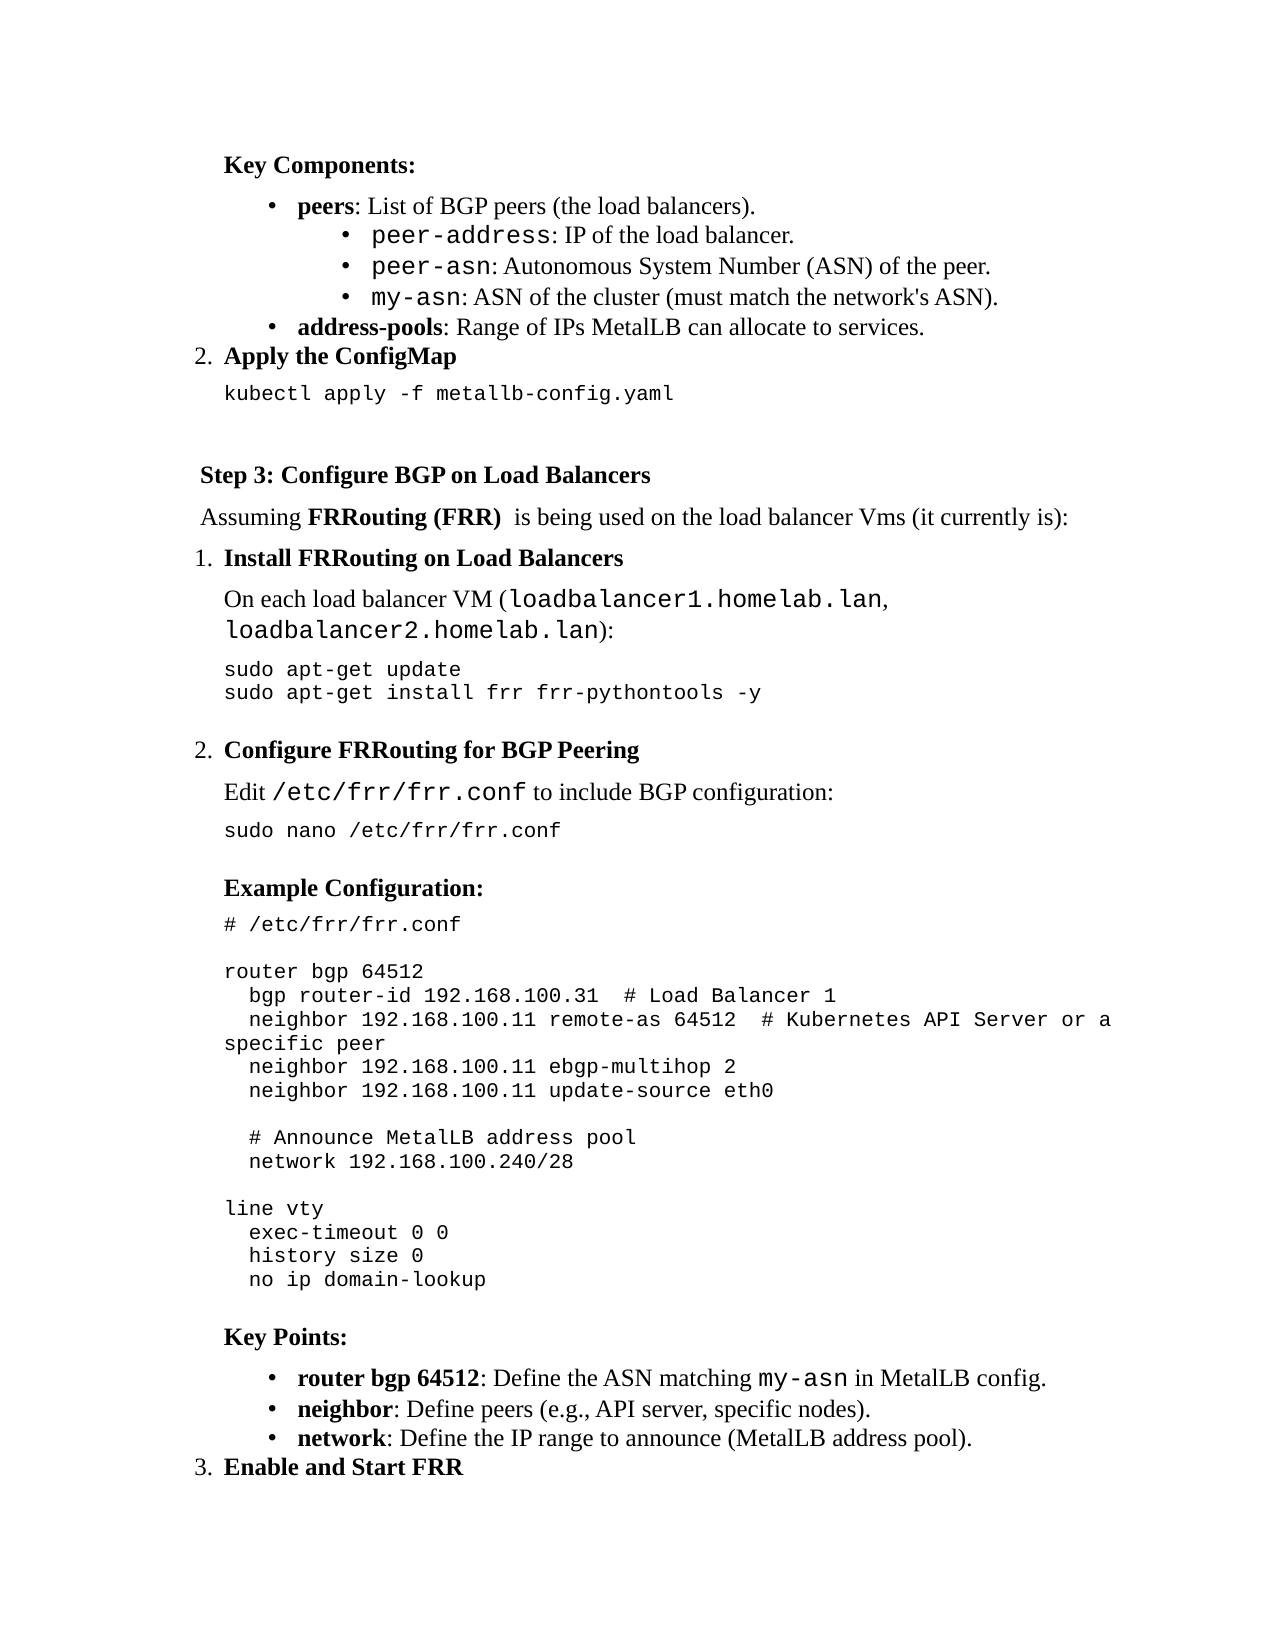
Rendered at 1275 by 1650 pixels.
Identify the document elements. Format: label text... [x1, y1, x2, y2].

list peers: List of BGP peers (the load balancers). [268, 191, 1125, 220]
list neighbor 192.168.100.11 remote-as 64512 # Kubernetes API Server or a specific peer [194, 1009, 1125, 1056]
list # Announce MetalLB address pool [194, 1127, 1125, 1151]
list neighbor: Define peers (e.g., API server, specific nodes). [268, 1394, 1125, 1423]
list sudo apt-get install frr frr-pythontools -y [194, 682, 1125, 706]
list history size 0 [194, 1245, 1125, 1269]
list Key Points: [194, 1322, 1125, 1351]
text Assuming FRRouting (FRR) is being used on the load balancer Vms (it currently is): [150, 502, 1125, 531]
list On each load balancer VM (loadbalancer1.homelab.lan, loadbalancer2.homelab.lan): [194, 584, 1125, 646]
list network: Define the IP range to announce (MetalLB address pool). [268, 1423, 1125, 1452]
list bgp router-id 192.168.100.31 # Load Balancer 1 [194, 985, 1125, 1009]
list # /etc/frr/frr.conf [194, 914, 1125, 938]
list line vty [194, 1198, 1125, 1222]
list Enable and Start FRR [194, 1452, 1125, 1480]
list Configure FRRouting for BGP Peering [194, 735, 1125, 764]
list neighbor 192.168.100.11 update-source eth0 [194, 1080, 1125, 1103]
list Key Components: [194, 150, 1125, 179]
list kubectl apply -f metallb-config.yaml [194, 382, 1125, 406]
list my-asn: ASN of the cluster (must match the network's ASN). [341, 282, 1125, 312]
list peer-asn: Autonomous System Number (ASN) of the peer. [341, 251, 1125, 282]
list network 192.168.100.240/28 [194, 1151, 1125, 1174]
list sudo nano /etc/frr/frr.conf [194, 820, 1125, 843]
list address-pools: Range of IPs MetalLB can allocate to services. [268, 312, 1125, 341]
list no ip domain-lookup [194, 1269, 1125, 1293]
list exec-timeout 0 0 [194, 1222, 1125, 1245]
list router bgp 64512: Define the ASN matching my-asn in MetalLB config. [268, 1363, 1125, 1394]
list Apply the ConfigMap [194, 341, 1125, 370]
list sudo apt-get update [194, 658, 1125, 682]
list Example Configuration: [194, 873, 1125, 902]
list peer-address: IP of the load balancer. [341, 220, 1125, 251]
list neighbor 192.168.100.11 ebgp-multihop 2 [194, 1056, 1125, 1080]
list Edit /etc/frr/frr.conf to include BGP configuration: [194, 777, 1125, 807]
list router bgp 64512 [194, 962, 1125, 985]
list Install FRRouting on Load Balancers [194, 543, 1125, 572]
subtitle Step 3: Configure BGP on Load Balancers [150, 461, 1125, 489]
